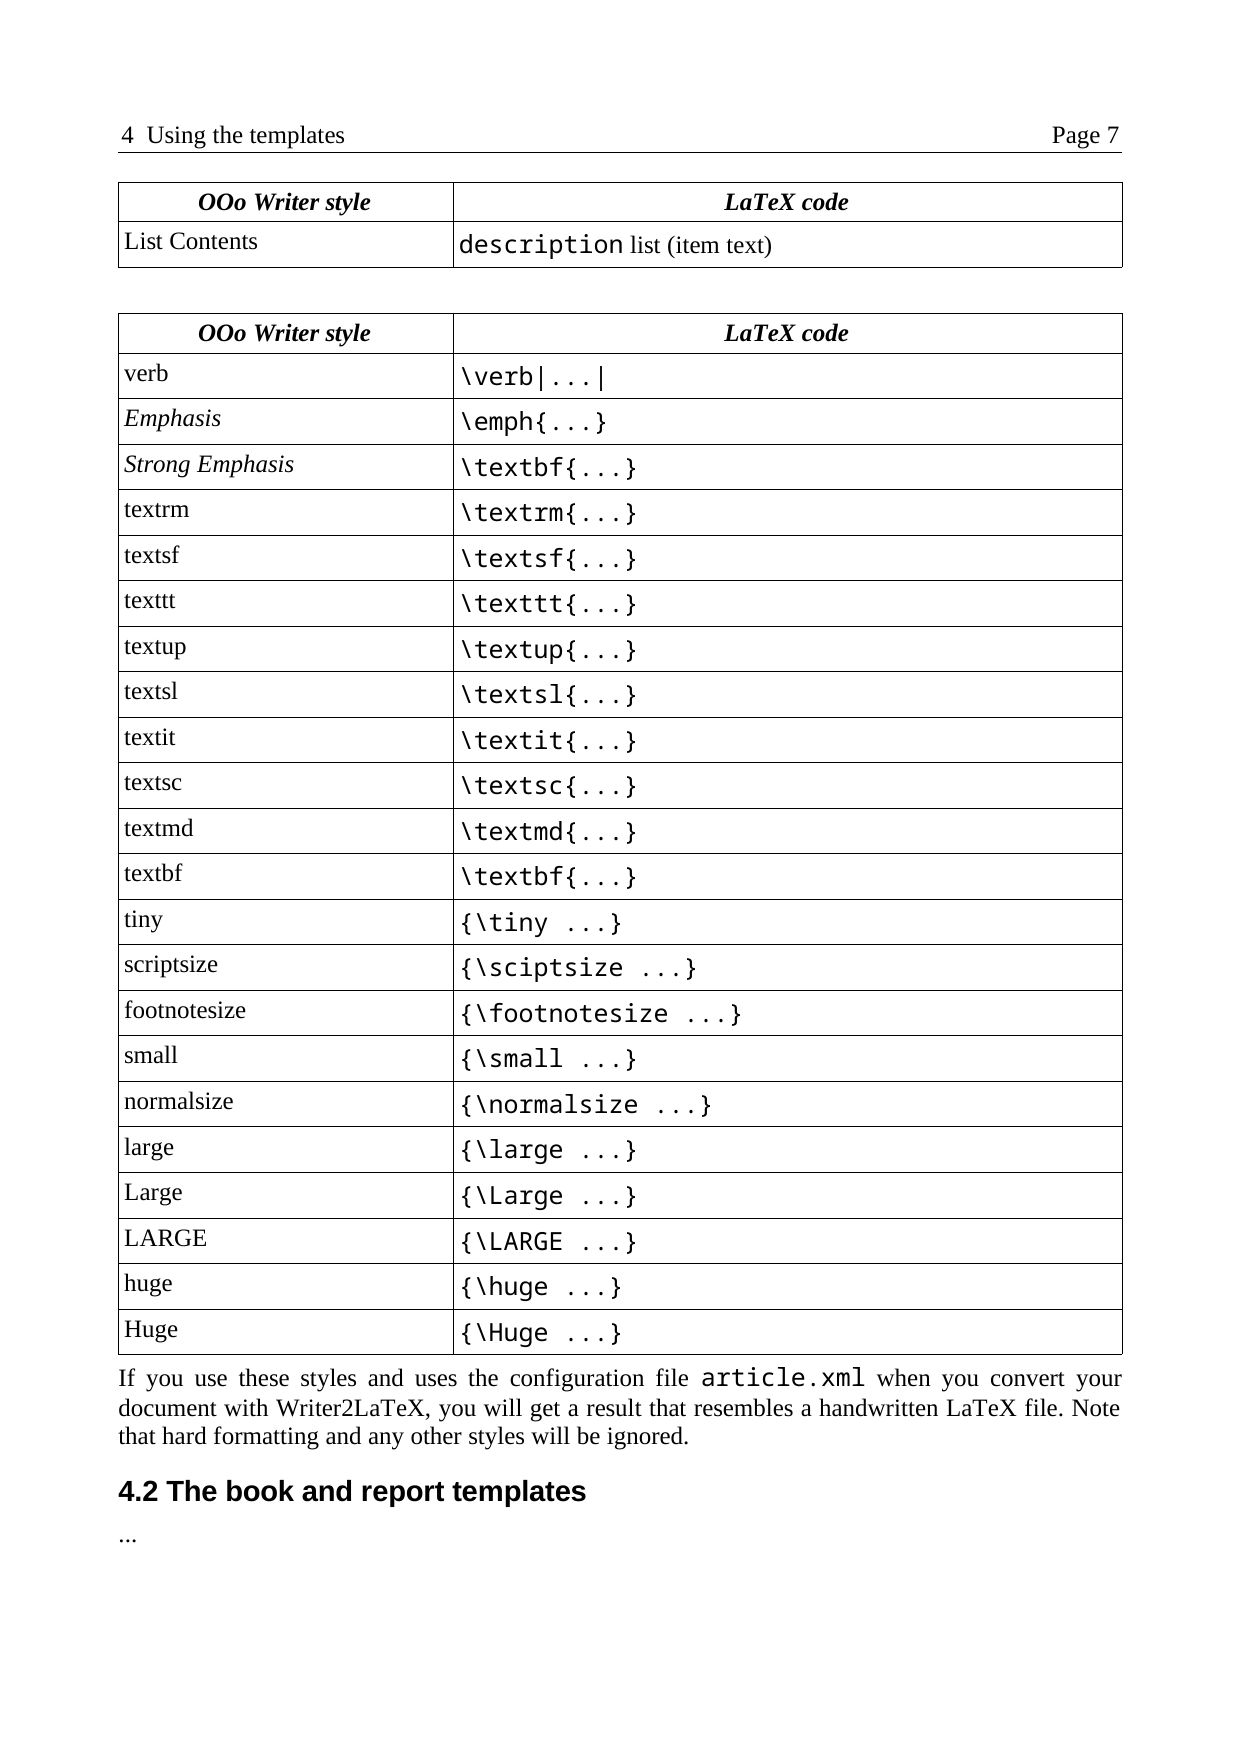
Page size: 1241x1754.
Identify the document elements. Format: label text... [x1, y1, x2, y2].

table_cell \textsf{...} [454, 536, 1122, 580]
table_cell normalsize [119, 1082, 453, 1126]
table_cell Strong Emphasis [119, 445, 453, 489]
table_cell small [119, 1036, 453, 1081]
table_cell {\large ...} [454, 1127, 1122, 1172]
table_cell textit [119, 718, 453, 762]
table_cell \textrm{...} [454, 490, 1122, 535]
table_cell \textmd{...} [454, 809, 1122, 853]
table_cell textsf [119, 536, 453, 580]
table_header OOo Writer style [119, 183, 453, 221]
table_cell \verb|...| [454, 354, 1122, 398]
table_cell textmd [119, 809, 453, 853]
table_cell \textbf{...} [454, 445, 1122, 489]
table_cell \textup{...} [454, 627, 1122, 671]
text ... [118, 1520, 1122, 1548]
table_cell textbf [119, 854, 453, 899]
table_cell {\LARGE ...} [454, 1219, 1122, 1263]
table_cell textup [119, 627, 453, 671]
table_cell \textsl{...} [454, 672, 1122, 717]
table_header OOo Writer style [119, 314, 453, 353]
table_cell {\sciptsize ...} [454, 945, 1122, 990]
table_cell \textsc{...} [454, 763, 1122, 808]
table_cell verb [119, 354, 453, 398]
table_cell description list (item text) [454, 222, 1122, 267]
table_cell textrm [119, 490, 453, 535]
table_cell {\small ...} [454, 1036, 1122, 1081]
table_cell textsc [119, 763, 453, 808]
table_cell {\Large ...} [454, 1173, 1122, 1218]
table_cell {\tiny ...} [454, 900, 1122, 944]
table_cell List Contents [119, 222, 453, 267]
table_header LaTeX code [454, 314, 1122, 353]
table_cell Emphasis [119, 399, 453, 444]
table_cell \texttt{...} [454, 581, 1122, 626]
table_cell \textbf{...} [454, 854, 1122, 899]
table_cell huge [119, 1264, 453, 1309]
table_cell scriptsize [119, 945, 453, 990]
table_cell LARGE [119, 1219, 453, 1263]
table_cell texttt [119, 581, 453, 626]
text If you use these styles and uses the configuration file article.xml when you convert your document with Writer2LaTeX, you will get a result that resembles a handwritten LaTeX file. Note that hard formatting and any other styles will be ignored. [118, 1360, 1122, 1450]
table_cell textsl [119, 672, 453, 717]
table_cell Large [119, 1173, 453, 1218]
table_cell \emph{...} [454, 399, 1122, 444]
table_cell {\Huge ...} [454, 1310, 1122, 1354]
table_cell Huge [119, 1310, 453, 1354]
table_cell large [119, 1127, 453, 1172]
subtitle The book and report templates [118, 1475, 1122, 1508]
table_cell {\normalsize ...} [454, 1082, 1122, 1126]
table_cell {\footnotesize ...} [454, 991, 1122, 1035]
table_cell footnotesize [119, 991, 453, 1035]
table_cell {\huge ...} [454, 1264, 1122, 1309]
table_cell tiny [119, 900, 453, 944]
table_header LaTeX code [454, 183, 1122, 221]
table_cell \textit{...} [454, 718, 1122, 762]
